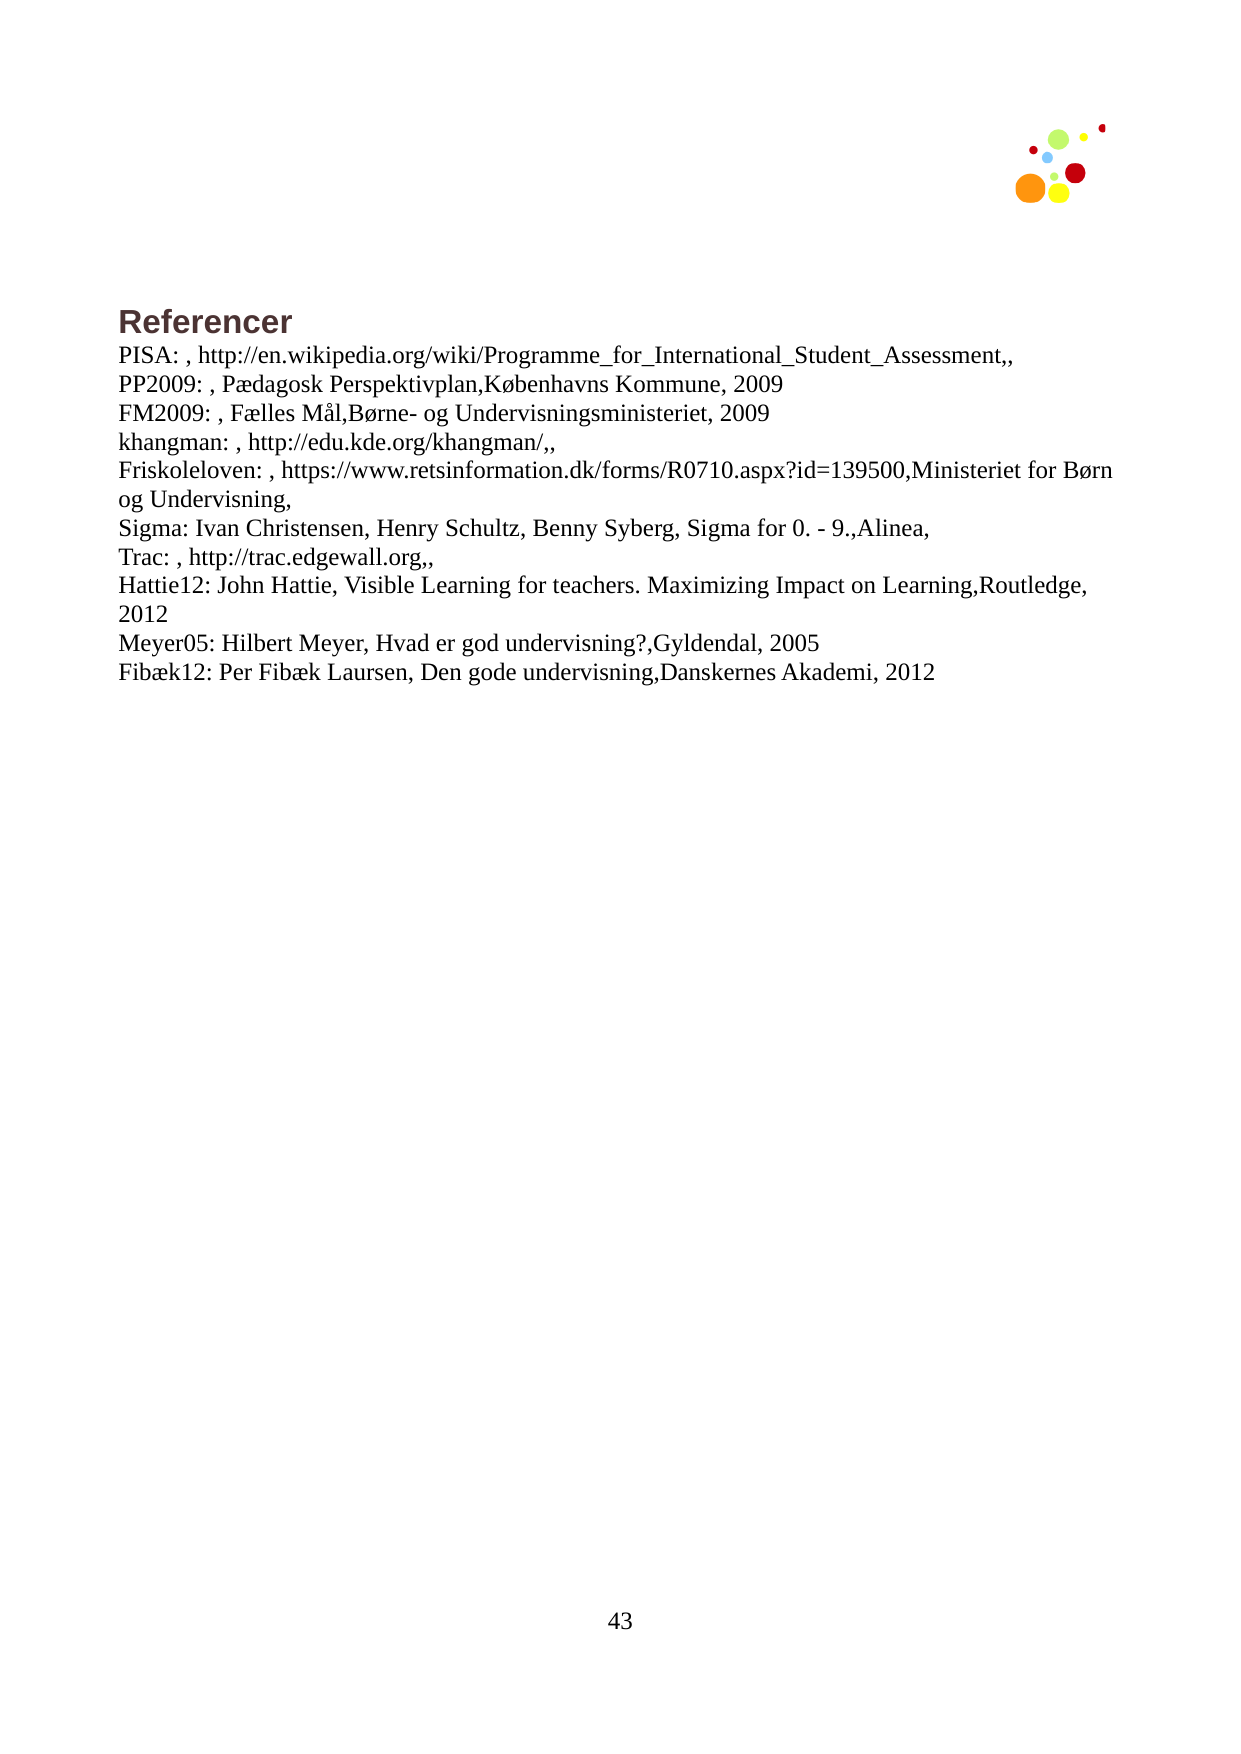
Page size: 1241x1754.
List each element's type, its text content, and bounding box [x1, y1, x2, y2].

subtitle Referencer [118, 302, 1122, 340]
text Friskoleloven: , https://www.retsinformation.dk/forms/R0710.aspx?id=139500,Ministeriet for Børn og Undervisning, [118, 455, 1122, 513]
text Trac: , http://trac.edgewall.org,, [118, 542, 1122, 570]
text Sigma: Ivan Christensen, Henry Schultz, Benny Syberg, Sigma for 0. - 9.,Alinea, [118, 513, 1122, 542]
text Hattie12: John Hattie, Visible Learning for teachers. Maximizing Impact on Learning,Routledge, 2012 [118, 570, 1122, 628]
text khangman: , http://edu.kde.org/khangman/,, [118, 427, 1122, 455]
text PISA: , http://en.wikipedia.org/wiki/Programme_for_International_Student_Assessment,, [118, 340, 1122, 369]
text Fibæk12: Per Fibæk Laursen, Den gode undervisning,Danskernes Akademi, 2012 [118, 657, 1122, 685]
picture [1015, 124, 1106, 203]
text Meyer05: Hilbert Meyer, Hvad er god undervisning?,Gyldendal, 2005 [118, 628, 1122, 657]
text PP2009: , Pædagosk Perspektivplan,Københavns Kommune, 2009 [118, 369, 1122, 398]
text FM2009: , Fælles Mål,Børne- og Undervisningsministeriet, 2009 [118, 398, 1122, 427]
